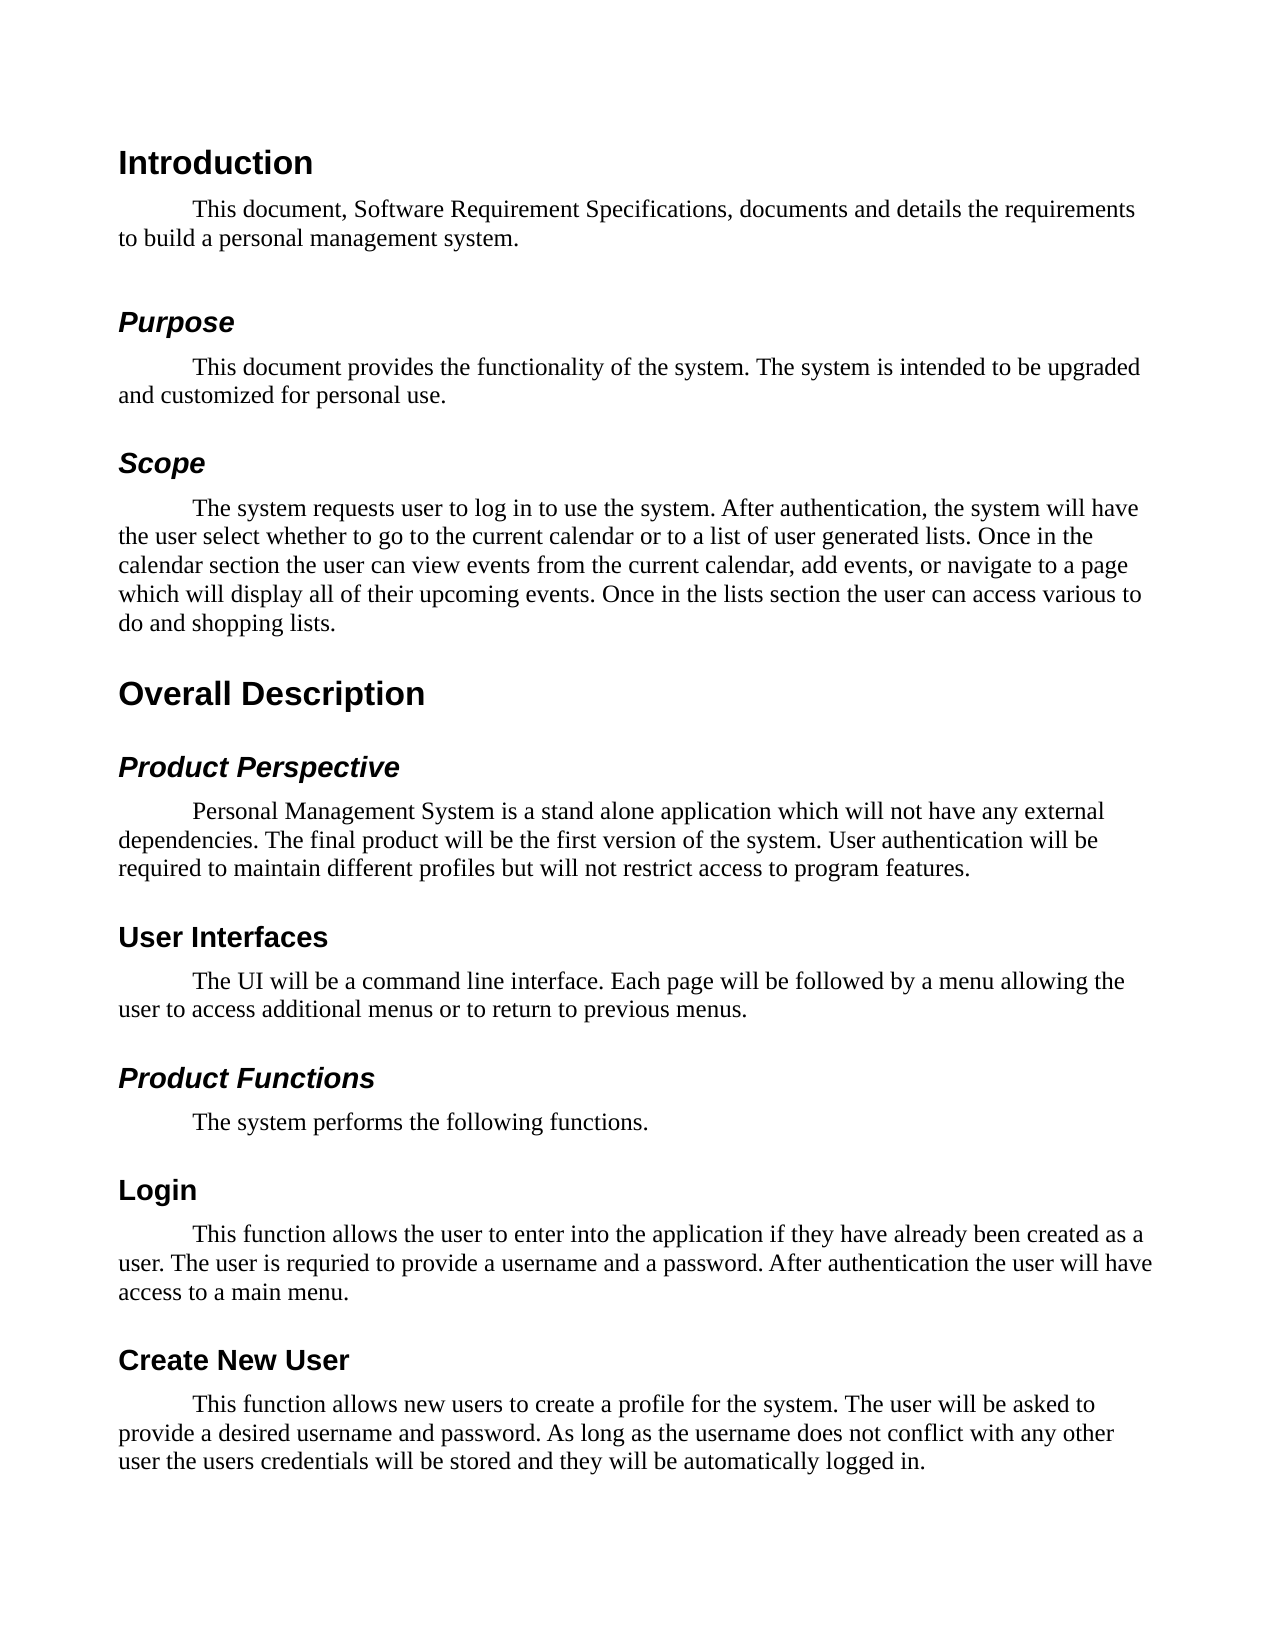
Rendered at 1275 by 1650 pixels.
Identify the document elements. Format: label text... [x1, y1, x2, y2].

subtitle Scope [118, 447, 1157, 480]
subtitle Product Perspective [118, 750, 1157, 783]
subtitle User Interfaces [118, 920, 1157, 953]
text This function allows the user to enter into the application if they have already been created as a user. The user is requried to provide a username and a password. After authentication the user will have access to a main menu. [118, 1219, 1157, 1305]
subtitle Login [118, 1173, 1157, 1207]
subtitle Introduction [118, 143, 1157, 182]
text The system performs the following functions. [118, 1107, 1157, 1136]
text This document provides the functionality of the system. The system is intended to be upgraded and customized for personal use. [118, 352, 1157, 409]
subtitle Purpose [118, 306, 1157, 339]
subtitle Overall Description [118, 674, 1157, 712]
subtitle Create New User [118, 1343, 1157, 1376]
text The system requests user to log in to use the system. After authentication, the system will have the user select whether to go to the current calendar or to a list of user generated lists. Once in the calendar section the user can view events from the current calendar, add events, or navigate to a page which will display all of their upcoming events. Once in the lists section the user can access various to do and shopping lists. [118, 493, 1157, 636]
subtitle Product Functions [118, 1061, 1157, 1094]
text The UI will be a command line interface. Each page will be followed by a menu allowing the user to access additional menus or to return to previous menus. [118, 966, 1157, 1023]
text This function allows new users to create a profile for the system. The user will be asked to provide a desired username and password. As long as the username does not conflict with any other user the users credentials will be stored and they will be automatically logged in. [118, 1389, 1157, 1475]
text Personal Management System is a stand alone application which will not have any external dependencies. The final product will be the first version of the system. User authentication will be required to maintain different profiles but will not restrict access to program features. [118, 796, 1157, 882]
text This document, Software Requirement Specifications, documents and details the requirements to build a personal management system. [118, 194, 1157, 252]
